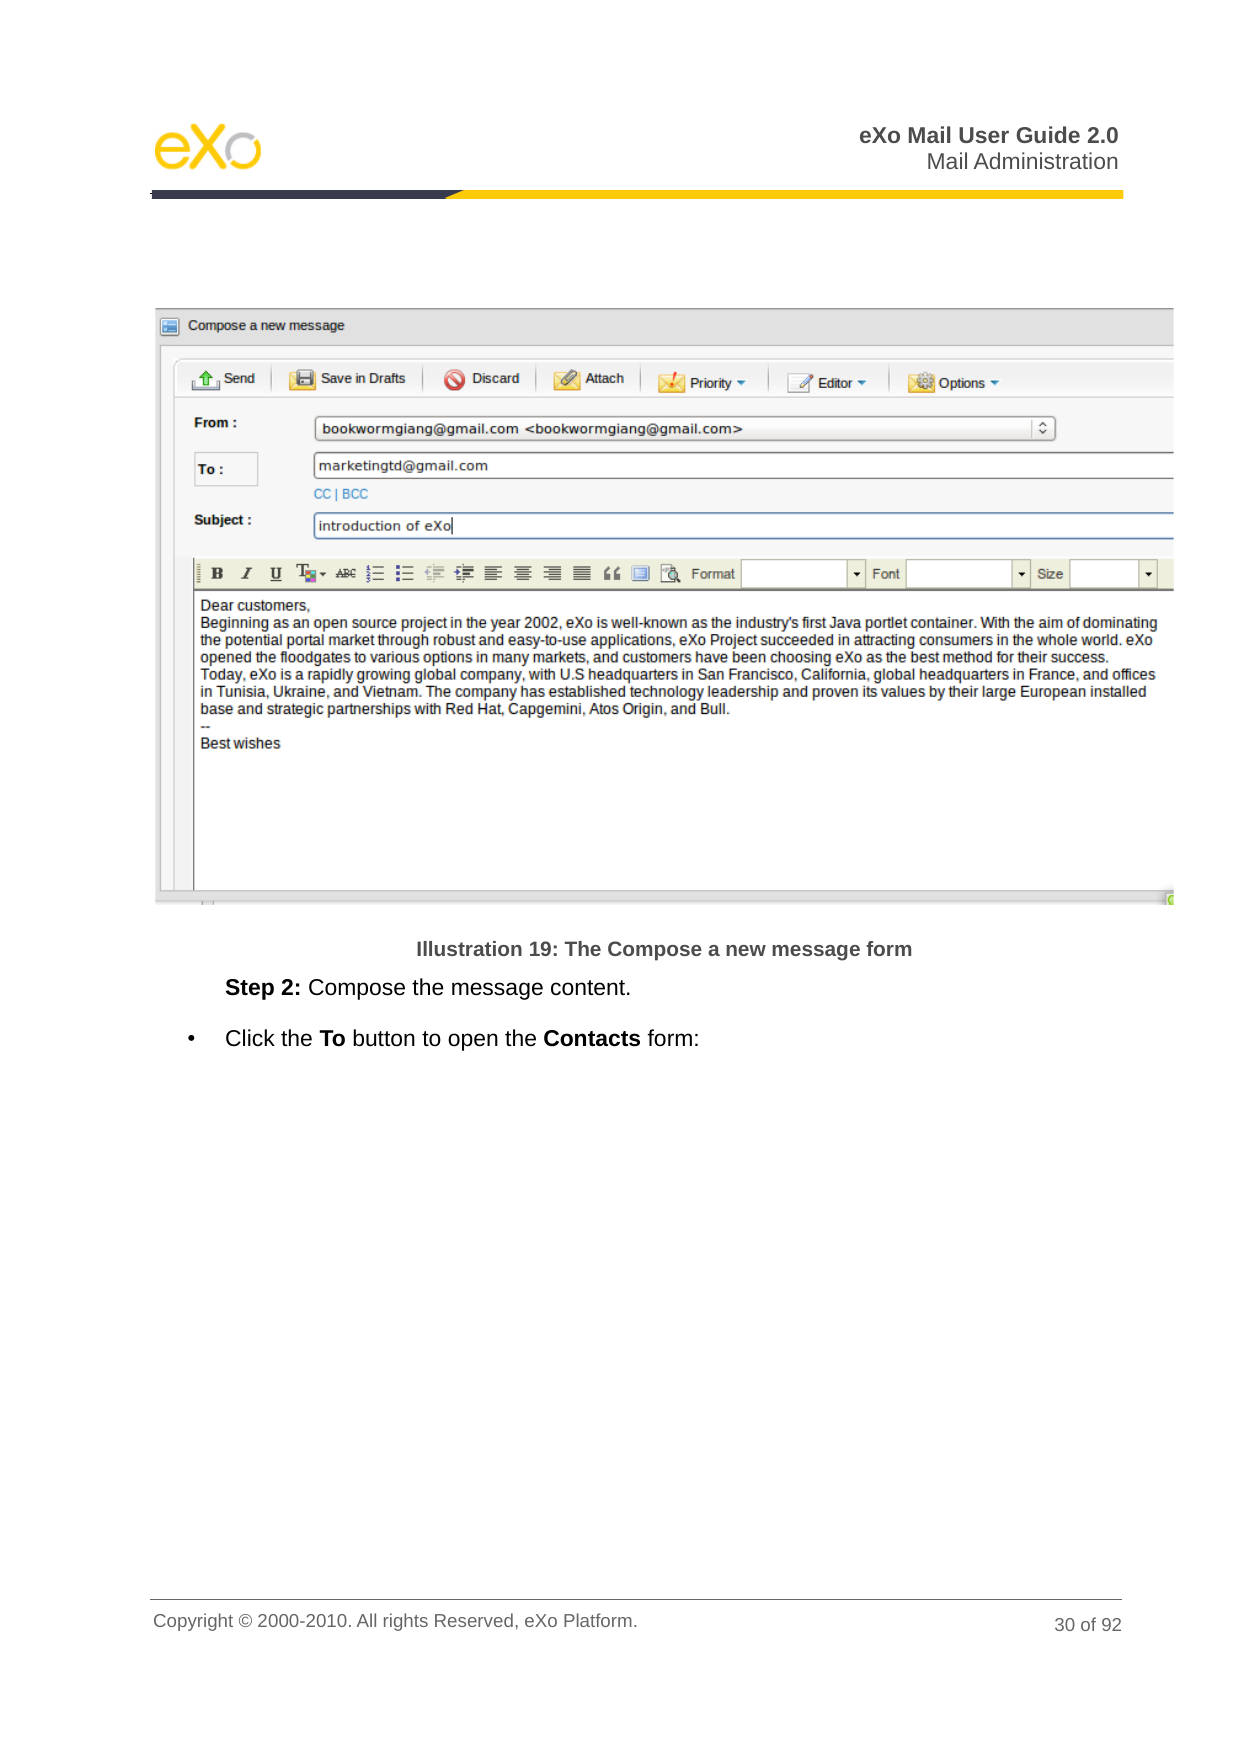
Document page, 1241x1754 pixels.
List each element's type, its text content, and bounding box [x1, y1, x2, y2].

list Illustration 19: The Compose a new message form [155, 905, 1174, 960]
list Click the To button to open the Contacts form: [187, 1025, 1122, 1051]
picture [155, 308, 1174, 905]
list Step 2: Compose the message content. [187, 960, 1122, 1000]
list [155, 223, 1174, 301]
picture [151, 190, 1124, 199]
list [155, 301, 1174, 308]
picture [155, 123, 262, 170]
